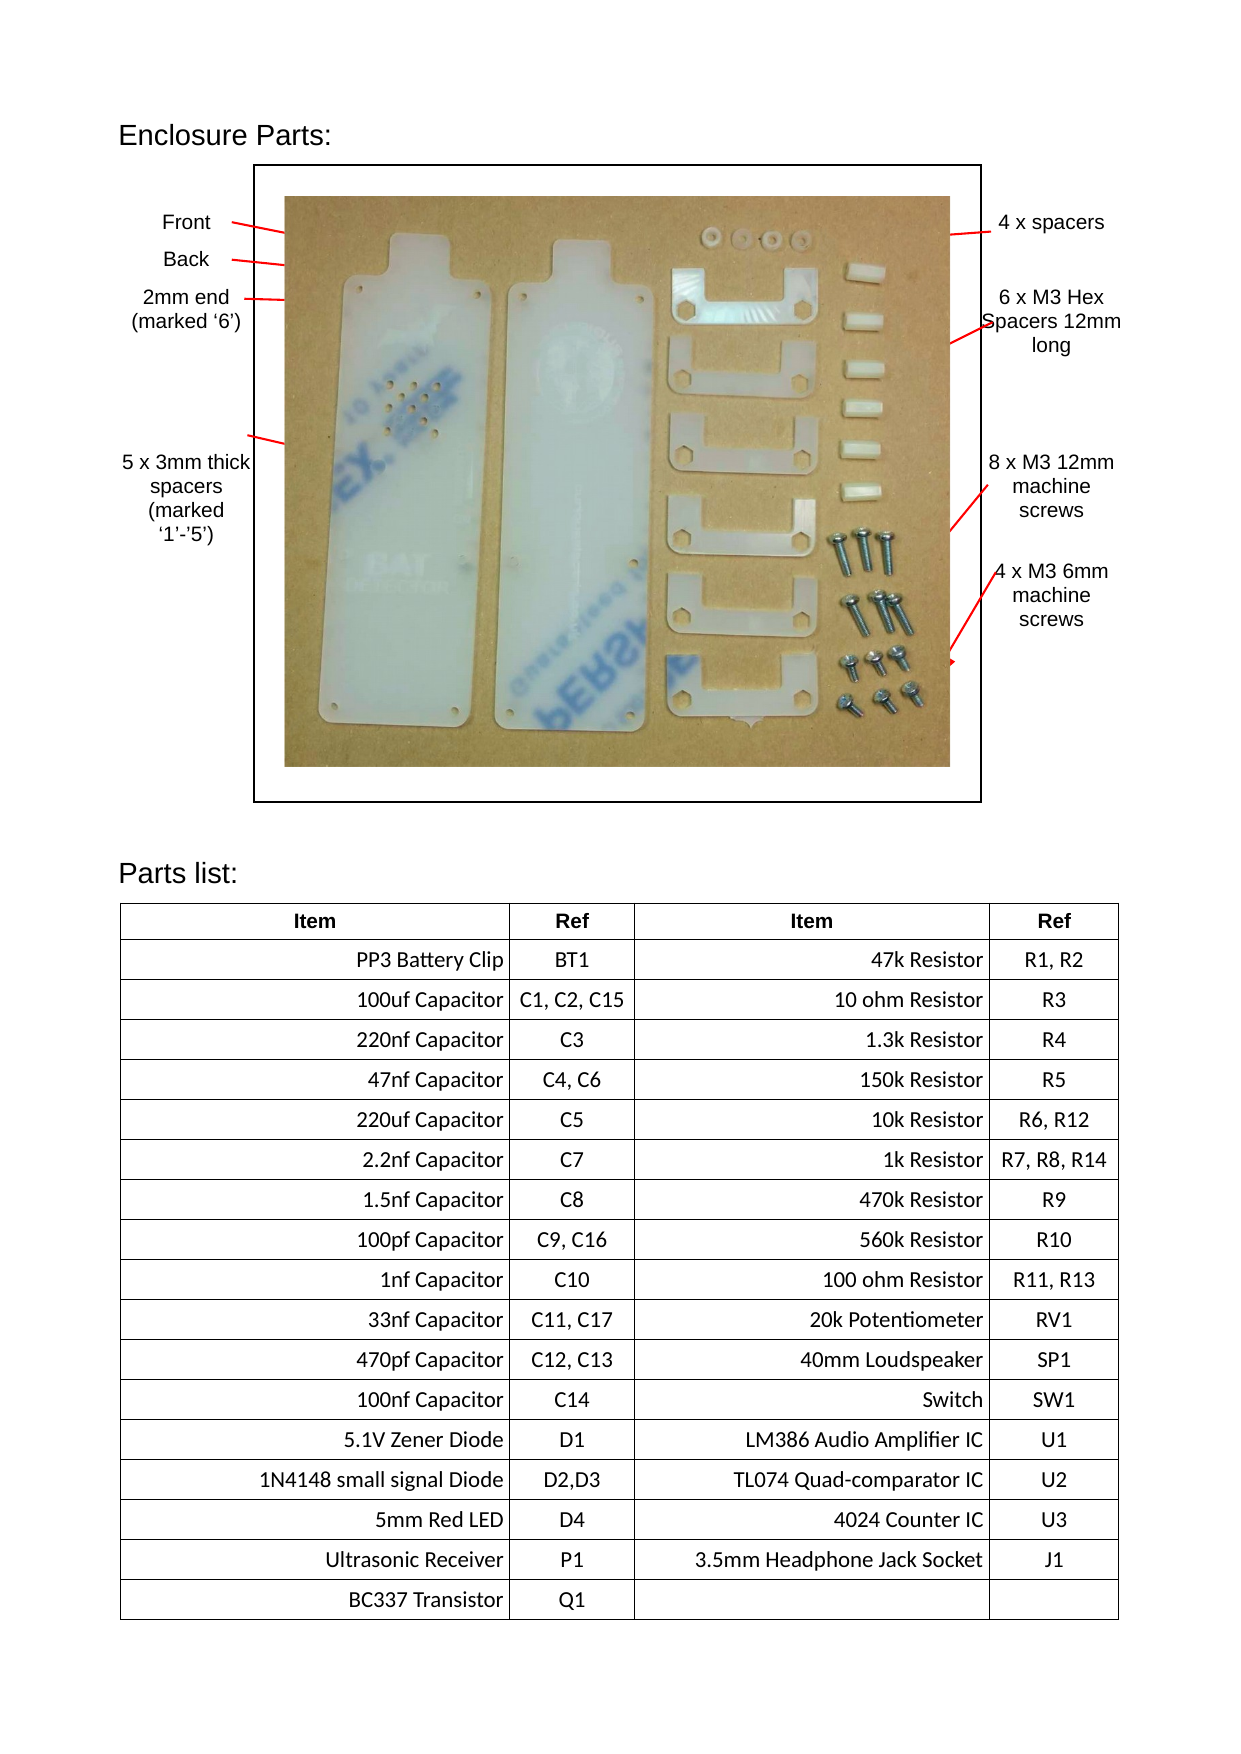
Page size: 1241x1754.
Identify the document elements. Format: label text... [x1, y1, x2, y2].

table_cell 8 x M3 12mm machine screws [982, 442, 1122, 551]
table_cell 220uf Capacitor [121, 1100, 509, 1138]
table_cell C4, C6 [510, 1060, 634, 1098]
table_cell C3 [510, 1020, 634, 1058]
table_cell Front [118, 202, 253, 239]
table_cell SW1 [990, 1380, 1118, 1418]
table_cell SP1 [990, 1340, 1118, 1378]
table_cell D1 [510, 1420, 634, 1458]
table_cell TL074 Quad-comparator IC [635, 1460, 989, 1498]
table_cell C11, C17 [510, 1300, 634, 1338]
table_cell 20k Potentiometer [635, 1300, 989, 1338]
table_cell 10k Resistor [635, 1100, 989, 1138]
table_cell LM386 Audio Amplifier IC [635, 1420, 989, 1458]
table_header [118, 164, 253, 202]
table_cell R4 [990, 1020, 1118, 1058]
table_cell R6, R12 [990, 1100, 1118, 1138]
table_cell Q1 [510, 1580, 634, 1618]
table_cell 560k Resistor [635, 1220, 989, 1258]
table_cell R10 [990, 1220, 1118, 1258]
table_cell BC337 Transistor [121, 1580, 509, 1618]
table_cell 47k Resistor [635, 940, 989, 978]
table_cell R11, R13 [990, 1260, 1118, 1298]
table_cell U3 [990, 1500, 1118, 1538]
table_cell 6 x M3 Hex Spacers 12mm long [982, 277, 1122, 362]
table_cell 470pf Capacitor [121, 1340, 509, 1378]
table_cell [982, 637, 1122, 801]
table_header [951, 331, 980, 526]
table_cell D4 [510, 1500, 634, 1538]
table_header [951, 498, 980, 644]
table_cell Back [118, 239, 253, 277]
table_cell 1.3k Resistor [635, 1020, 989, 1058]
table_cell 47nf Capacitor [121, 1060, 509, 1098]
table_cell 5 x 3mm thick spacers (marked ‘1’-’5’) [118, 442, 253, 551]
table_cell C10 [510, 1260, 634, 1298]
table_cell PP3 Battery Clip [121, 940, 509, 978]
table_cell 1nf Capacitor [121, 1260, 509, 1298]
table_header [255, 264, 284, 298]
table_cell 3.5mm Headphone Jack Socket [635, 1540, 989, 1578]
table_cell [118, 400, 253, 442]
table_header [951, 234, 980, 341]
table_cell 220nf Capacitor [121, 1020, 509, 1058]
subtitle Parts list: [118, 857, 1122, 890]
table_header [255, 439, 980, 801]
table_cell 10 ohm Resistor [635, 980, 989, 1018]
table_cell 5mm Red LED [121, 1500, 509, 1538]
table_cell C8 [510, 1180, 634, 1218]
table_cell R3 [990, 980, 1118, 1018]
table_cell P1 [510, 1540, 634, 1578]
table_cell 100uf Capacitor [121, 980, 509, 1018]
table_cell 470k Resistor [635, 1180, 989, 1218]
table_cell 1.5nf Capacitor [121, 1180, 509, 1218]
table_cell [118, 362, 253, 399]
table_cell C7 [510, 1140, 634, 1178]
table_cell R5 [990, 1060, 1118, 1098]
table_header [982, 164, 1122, 202]
table_cell [118, 589, 253, 637]
table_cell 150k Resistor [635, 1060, 989, 1098]
table_cell 100nf Capacitor [121, 1380, 509, 1418]
table_cell U2 [990, 1460, 1118, 1498]
table_cell 4 x M3 6mm machine screws [982, 551, 1122, 637]
table_cell J1 [990, 1540, 1118, 1578]
table_header [255, 301, 284, 442]
table_cell 100pf Capacitor [121, 1220, 509, 1258]
table_cell 5.1V Zener Diode [121, 1420, 509, 1458]
table_cell BT1 [510, 940, 634, 978]
table_cell 1N4148 small signal Diode [121, 1460, 509, 1498]
table_cell RV1 [990, 1300, 1118, 1338]
table_cell 1k Resistor [635, 1140, 989, 1178]
subtitle Enclosure Parts: [118, 118, 1122, 152]
table_cell U1 [990, 1420, 1118, 1458]
picture [284, 196, 951, 767]
table_header Item [635, 904, 989, 938]
table_cell [635, 1580, 989, 1618]
table_cell C12, C13 [510, 1340, 634, 1378]
table_cell R1, R2 [990, 940, 1118, 978]
table_cell C1, C2, C15 [510, 980, 634, 1018]
table_cell D2,D3 [510, 1460, 634, 1498]
table_header Item [121, 904, 509, 938]
table_cell Ultrasonic Receiver [121, 1540, 509, 1578]
table_cell 2.2nf Capacitor [121, 1140, 509, 1178]
table_cell 4024 Counter IC [635, 1500, 989, 1538]
table_cell C9, C16 [510, 1220, 634, 1258]
table_cell [982, 239, 1122, 277]
table_cell 40mm Loudspeaker [635, 1340, 989, 1378]
table_cell [990, 1580, 1118, 1618]
table_header Ref [990, 904, 1118, 938]
table_cell [982, 400, 1122, 442]
table_cell [118, 637, 253, 801]
table_cell R7, R8, R14 [990, 1140, 1118, 1178]
table_cell R9 [990, 1180, 1118, 1218]
table_cell [982, 362, 1122, 399]
table_cell C5 [510, 1100, 634, 1138]
table_header [255, 229, 284, 263]
table_cell 4 x spacers [982, 202, 1122, 239]
table_cell 33nf Capacitor [121, 1300, 509, 1338]
table_cell [118, 551, 253, 589]
table_cell 2mm end (marked ‘6’) [118, 277, 253, 362]
table_header Ref [510, 904, 634, 938]
table_cell C14 [510, 1380, 634, 1418]
table_cell 100 ohm Resistor [635, 1260, 989, 1298]
table_cell Switch [635, 1380, 989, 1418]
table_header [255, 166, 980, 233]
